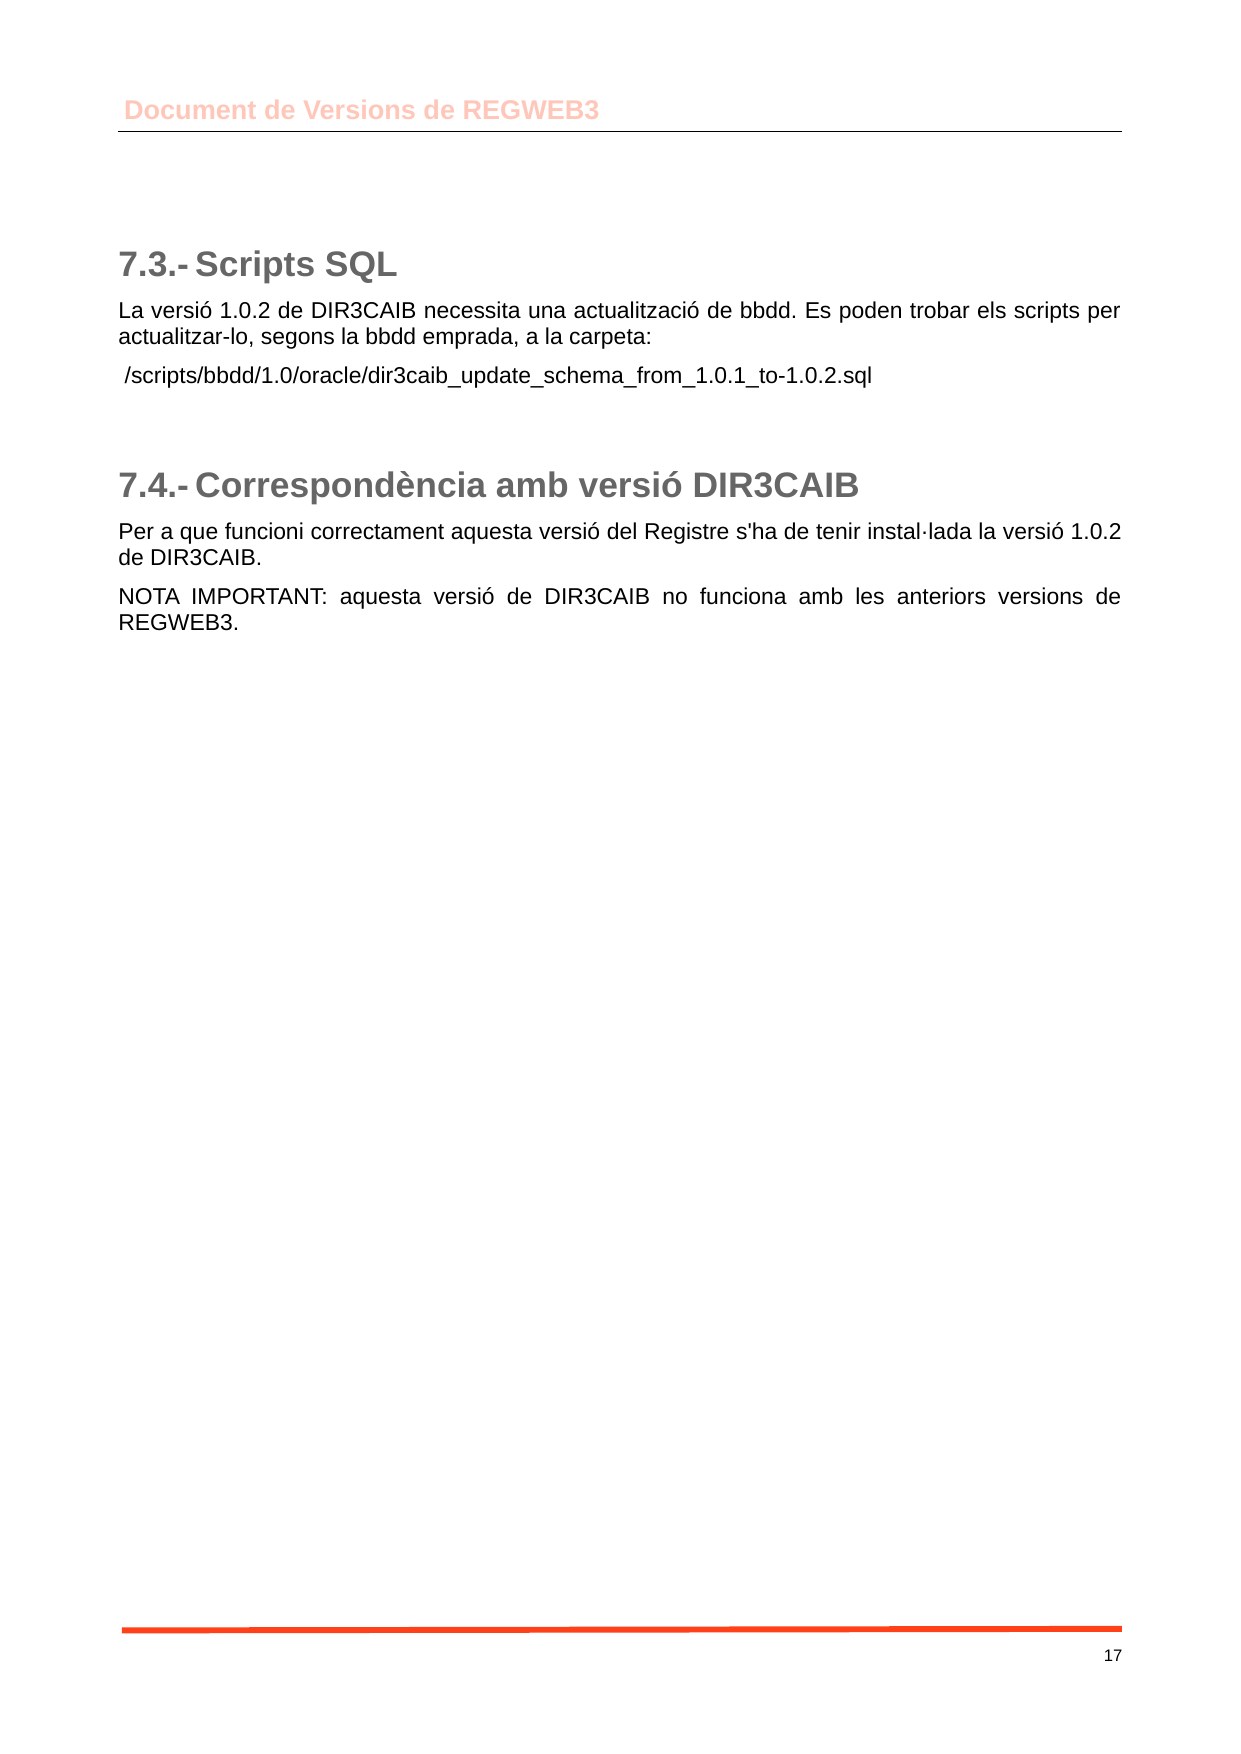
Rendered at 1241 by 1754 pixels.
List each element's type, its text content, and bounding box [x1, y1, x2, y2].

subtitle Scripts SQL [118, 243, 1122, 284]
text /scripts/bbdd/1.0/oracle/dir3caib_update_schema_from_1.0.1_to-1.0.2.sql [118, 362, 1122, 388]
text Per a que funcioni correctament aquesta versió del Registre s'ha de tenir instal·lada la versió 1.0.2 de DIR3CAIB. [118, 518, 1122, 571]
text La versió 1.0.2 de DIR3CAIB necessita una actualització de bbdd. Es poden trobar els scripts per actualitzar-lo, segons la bbdd emprada, a la carpeta: [118, 297, 1122, 349]
subtitle Correspondència amb versió DIR3CAIB [118, 464, 1122, 505]
text NOTA IMPORTANT: aquesta versió de DIR3CAIB no funciona amb les anteriors versions de REGWEB3. [118, 583, 1122, 636]
